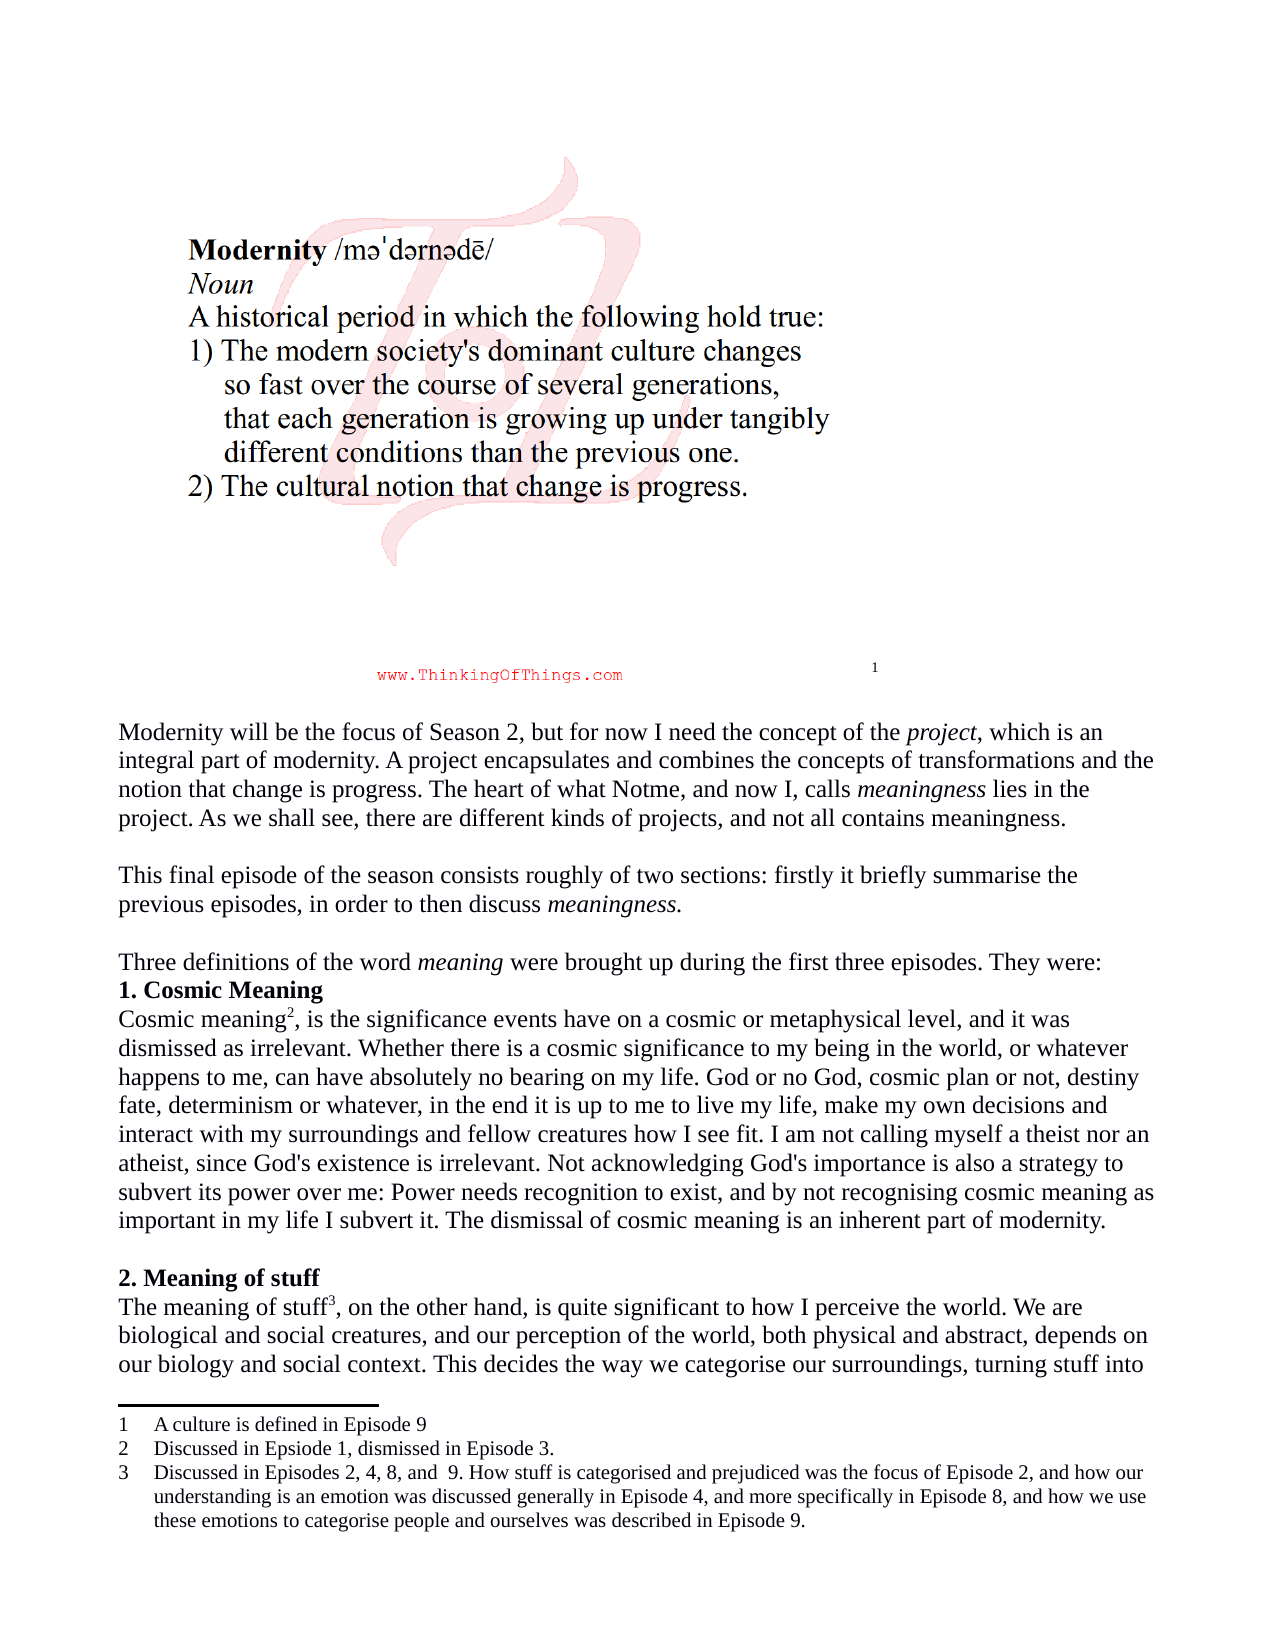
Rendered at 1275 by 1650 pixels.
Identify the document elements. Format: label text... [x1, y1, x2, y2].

text Discussed in Epsiode 1, dismissed in Episode 3. [118, 1436, 1157, 1460]
text This final episode of the season consists roughly of two sections: firstly it briefly summarise the previous episodes, in order to then discuss meaningness. [118, 860, 1157, 918]
text Discussed in Episodes 2, 4, 8, and 9. How stuff is categorised and prejudiced was the focus of Episode 2, and how our understanding is an emotion was discussed generally in Episode 4, and more specifically in Episode 8, and how we use these emotions to categorise people and ourselves was described in Episode 9. [118, 1460, 1157, 1532]
picture [118, 118, 872, 683]
text A culture is defined in Episode 9 [118, 1412, 1157, 1436]
text 2. Meaning of stuff [118, 1263, 1157, 1292]
text Modernity will be the focus of Season 2, but for now I need the concept of the project, which is an integral part of modernity. A project encapsulates and combines the concepts of transformations and the notion that change is progress. The heart of what Notme, and now I, calls meaningness lies in the project. As we shall see, there are different kinds of projects, and not all contains meaningness. [118, 717, 1157, 832]
text 1. Cosmic Meaning [118, 975, 1157, 1004]
text The meaning of stuff, on the other hand, is quite significant to how I perceive the world. We are biological and social creatures, and our perception of the world, both physical and abstract, depends on our biology and social context. This decides the way we categorise our surroundings, turning stuff into [118, 1292, 1157, 1378]
text Three definitions of the word meaning were brought up during the first three episodes. They were: [118, 947, 1157, 975]
text Cosmic meaning, is the significance events have on a cosmic or metaphysical level, and it was dismissed as irrelevant. Whether there is a cosmic significance to my being in the world, or whatever happens to me, can have absolutely no bearing on my life. God or no God, cosmic plan or not, destiny fate, determinism or whatever, in the end it is up to me to live my life, make my own decisions and interact with my surroundings and fellow creatures how I see fit. I am not calling myself a theist nor an atheist, since God's existence is irrelevant. Not acknowledging God's importance is also a strategy to subvert its power over me: Power needs recognition to exist, and by not recognising cosmic meaning as important in my life I subvert it. The dismissal of cosmic meaning is an inherent part of modernity. [118, 1004, 1157, 1234]
